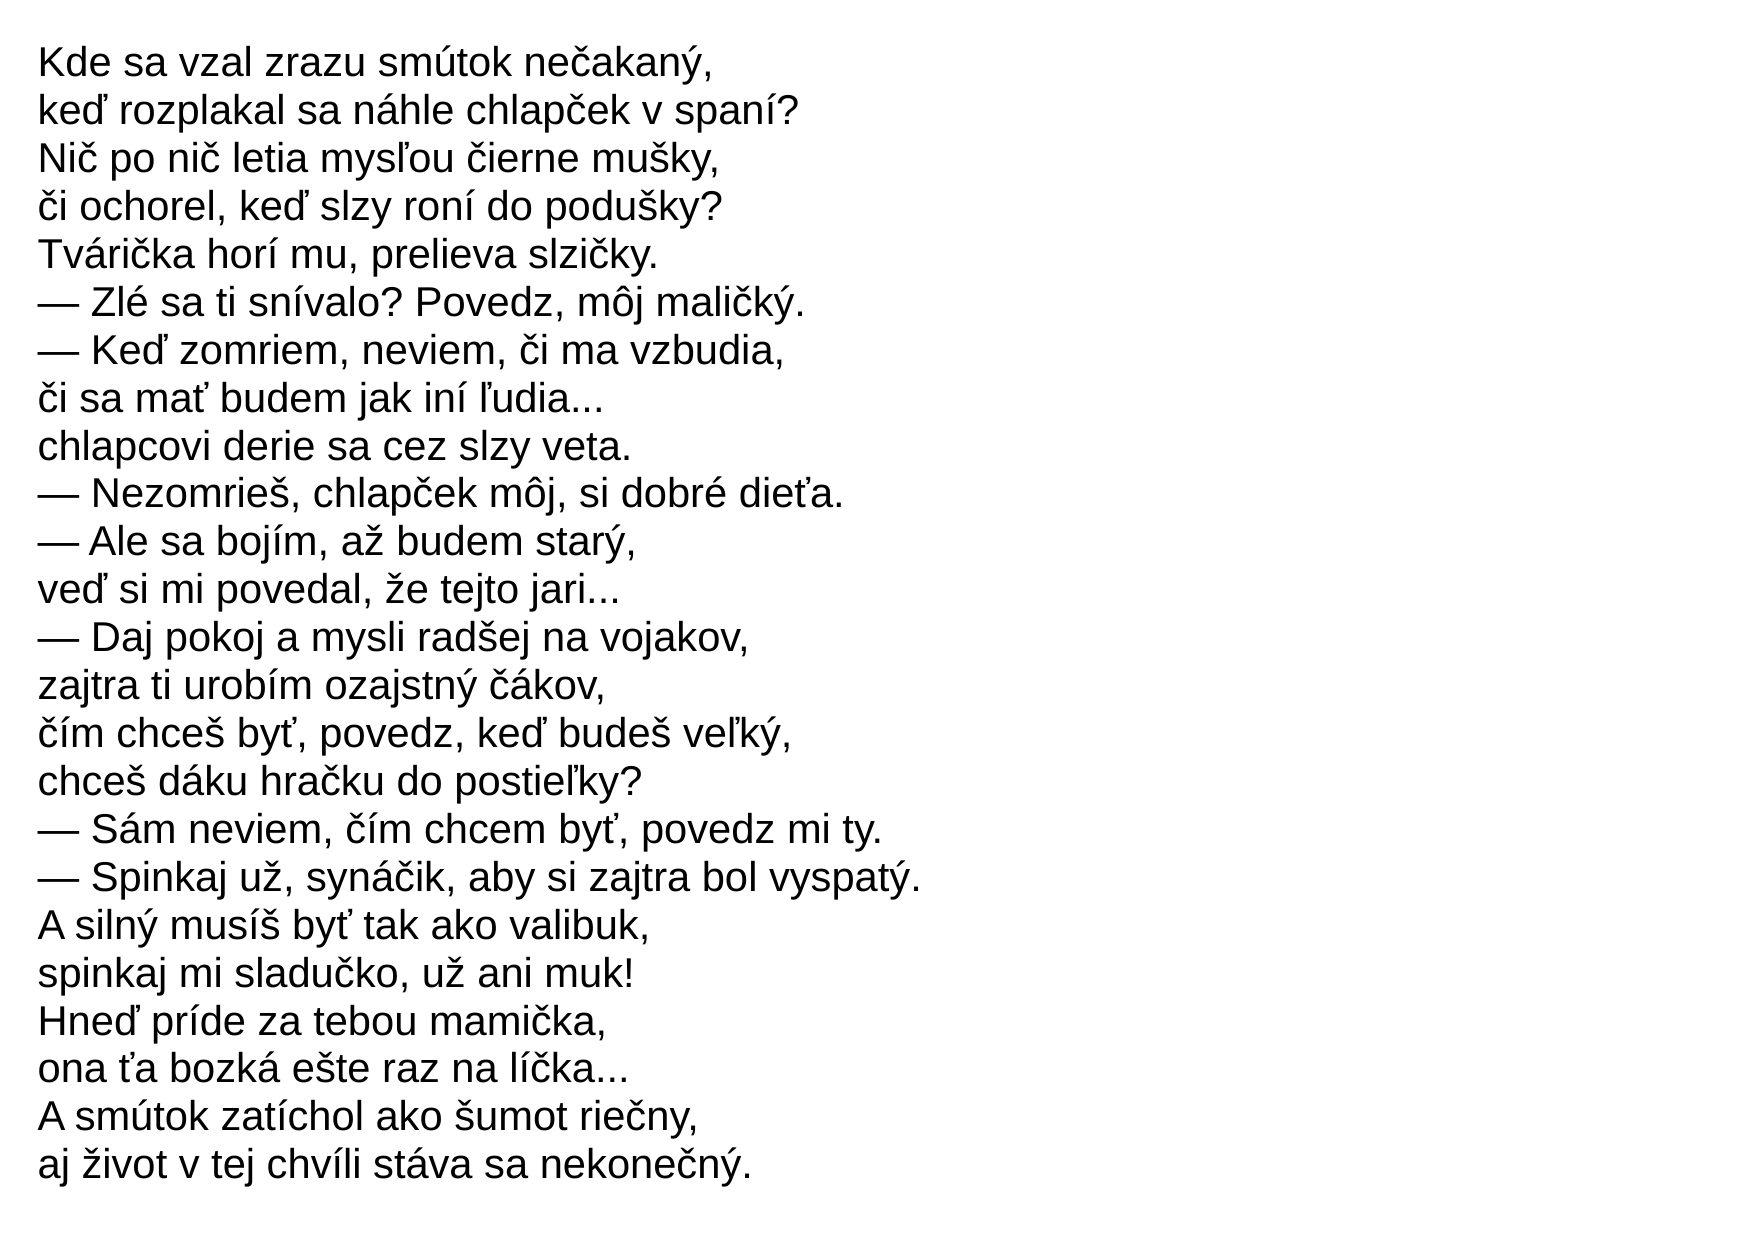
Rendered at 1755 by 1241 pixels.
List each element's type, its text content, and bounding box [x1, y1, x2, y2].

text Tvárička horí mu, prelieva slzičky. [37, 229, 1717, 277]
text — Ale sa bojím, až budem starý, [37, 517, 1717, 564]
text — Spinkaj už, synáčik, aby si zajtra bol vyspatý. [37, 852, 1717, 900]
text čím chceš byť, povedz, keď budeš veľký, [37, 708, 1717, 756]
text zajtra ti urobím ozajstný čákov, [37, 660, 1717, 708]
text Hneď príde za tebou mamička, [37, 996, 1717, 1044]
text A silný musíš byť tak ako valibuk, [37, 900, 1717, 948]
text A smútok zatíchol ako šumot riečny, [37, 1092, 1717, 1139]
text veď si mi povedal, že tejto jari... [37, 564, 1717, 612]
text Kde sa vzal zrazu smútok nečakaný, [37, 37, 1717, 85]
text — Keď zomriem, neviem, či ma vzbudia, [37, 325, 1717, 373]
text — Sám neviem, čím chcem byť, povedz mi ty. [37, 804, 1717, 852]
text či ochorel, keď slzy roní do podušky? [37, 181, 1717, 229]
text — Nezomrieš, chlapček môj, si dobré dieťa. [37, 469, 1717, 517]
text Nič po nič letia mysľou čierne mušky, [37, 133, 1717, 181]
text — Zlé sa ti snívalo? Povedz, môj maličký. [37, 277, 1717, 325]
text spinkaj mi sladučko, už ani muk! [37, 948, 1717, 996]
text aj život v tej chvíli stáva sa nekonečný. [37, 1139, 1717, 1187]
text — Daj pokoj a mysli radšej na vojakov, [37, 612, 1717, 660]
text či sa mať budem jak iní ľudia... [37, 373, 1717, 421]
text keď rozplakal sa náhle chlapček v spaní? [37, 85, 1717, 133]
text chceš dáku hračku do postieľky? [37, 756, 1717, 804]
text chlapcovi derie sa cez slzy veta. [37, 421, 1717, 469]
text ona ťa bozká ešte raz na líčka... [37, 1044, 1717, 1092]
